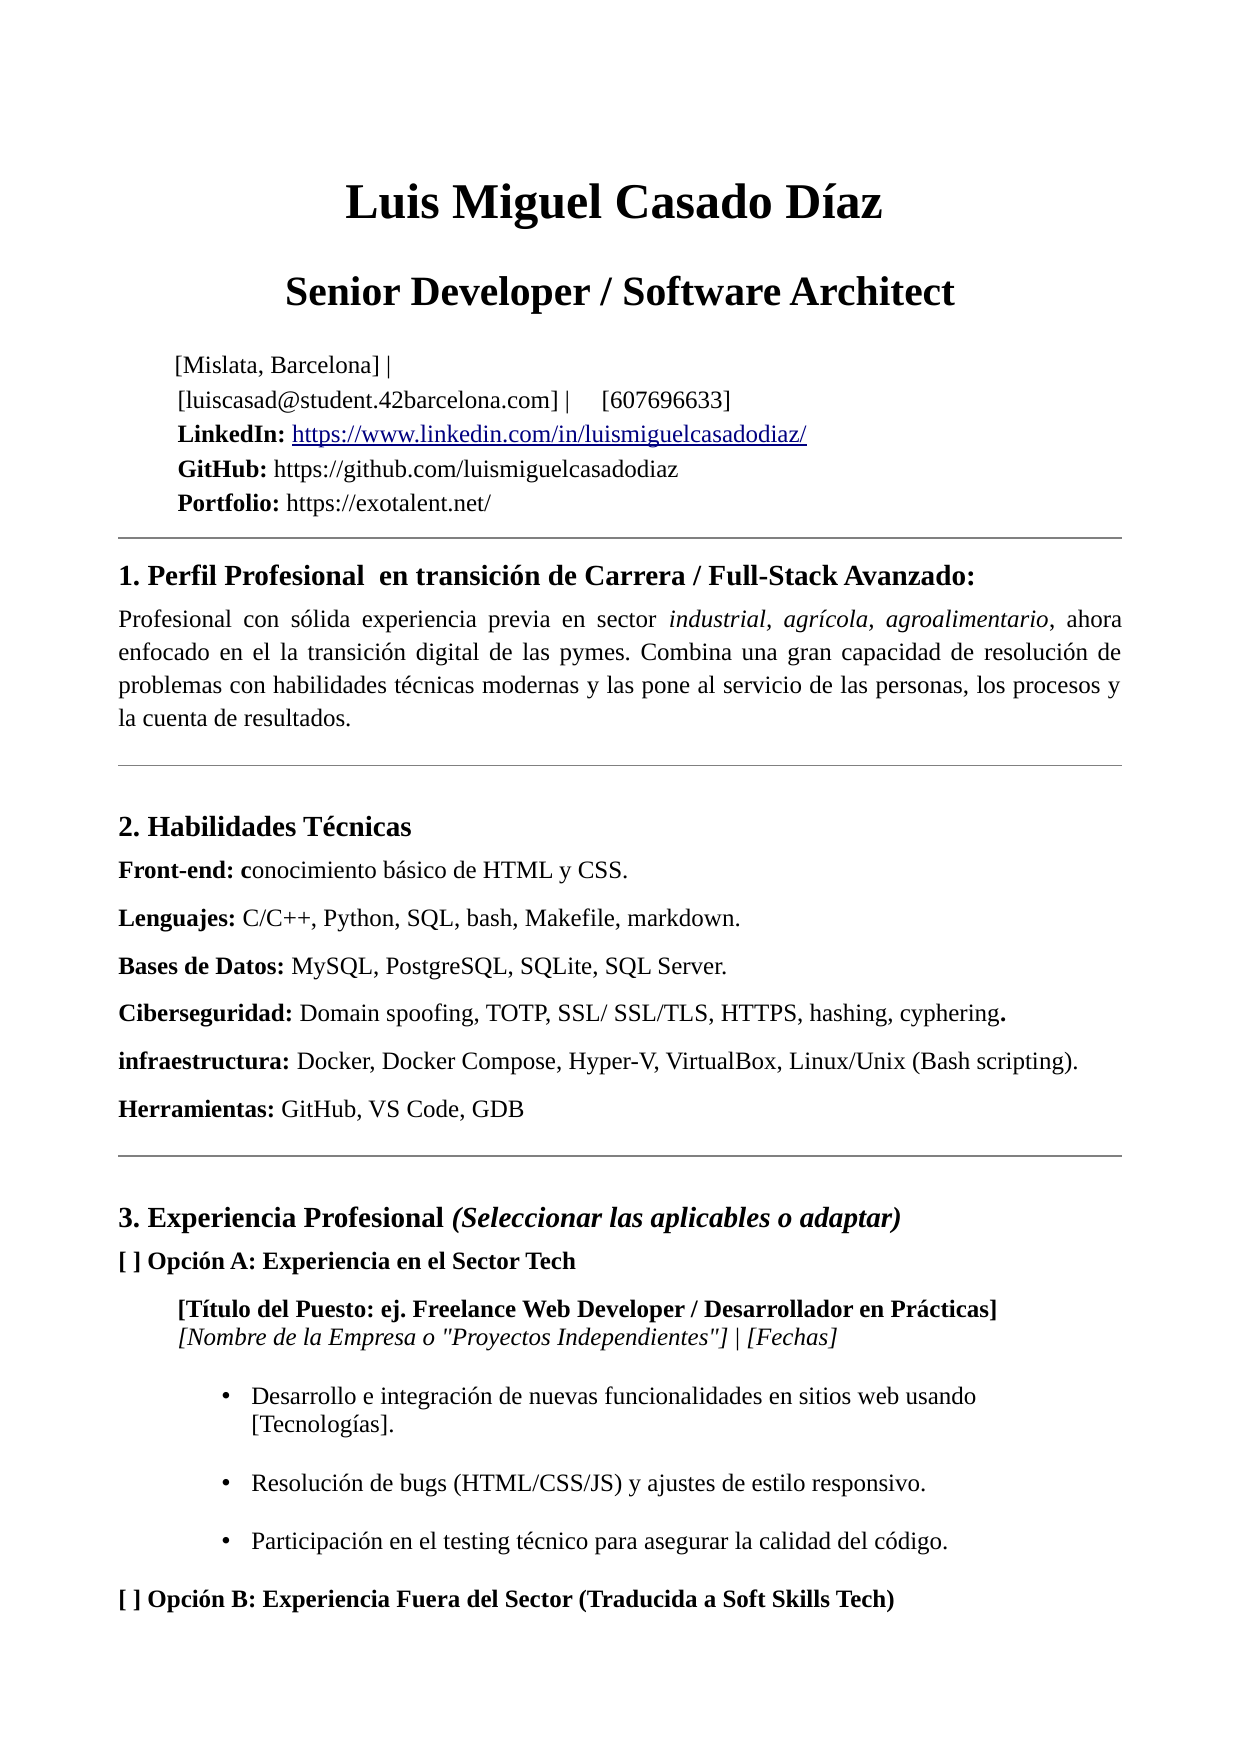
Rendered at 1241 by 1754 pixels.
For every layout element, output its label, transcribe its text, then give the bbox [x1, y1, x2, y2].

subtitle 1. Perfil Profesional en transición de Carrera / Full-Stack Avanzado: [118, 558, 1122, 592]
text Ciberseguridad: Domain spoofing, TOTP, SSL/ SSL/TLS, HTTPS, hashing, cyphering. [118, 998, 1122, 1027]
text [Título del Puesto: ej. Freelance Web Developer / Desarrollador en Prácticas] [Nombre de la Empresa o "Proyectos Independientes"] | [Fechas] [177, 1294, 1063, 1351]
text Herramientas: GitHub, VS Code, GDB [118, 1094, 1122, 1122]
text Bases de Datos: MySQL, PostgreSQL, SQLite, SQL Server. [118, 951, 1122, 979]
subtitle Luis Miguel Casado Díaz [177, 171, 1063, 229]
list Resolución de bugs (HTML/CSS/JS) y ajustes de estilo responsivo. [222, 1468, 1063, 1496]
subtitle 2. Habilidades Técnicas [118, 809, 1122, 843]
text [Mislata, Barcelona] | [118, 351, 1063, 379]
subtitle 3. Experiencia Profesional (Seleccionar las aplicables o adaptar) [118, 1200, 1122, 1234]
text Lenguajes: C/C++, Python, SQL, bash, Makefile, markdown. [118, 903, 1122, 932]
text infraestructura: Docker, Docker Compose, Hyper-V, VirtualBox, Linux/Unix (Bash scripting). [118, 1046, 1122, 1075]
list Participación en el testing técnico para asegurar la calidad del código. [222, 1526, 1063, 1555]
list Desarrollo e integración de nuevas funcionalidades en sitios web usando [Tecnologías]. [222, 1381, 1063, 1438]
text Portfolio: https://exotalent.net/ [177, 488, 1063, 517]
text Front-end: conocimiento básico de HTML y CSS. [118, 856, 1122, 884]
subtitle Senior Developer / Software Architect [177, 266, 1063, 314]
text LinkedIn: https://www.linkedin.com/in/luismiguelcasadodiaz/ [177, 419, 1063, 448]
text GitHub: https://github.com/luismiguelcasadodiaz [177, 454, 1063, 483]
text [ ] Opción A: Experiencia en el Sector Tech [118, 1246, 1122, 1275]
text [luiscasad@student.42barcelona.com] | 📞 [607696633] [177, 385, 1063, 414]
text Profesional con sólida experiencia previa en sector industrial, agrícola, agroalimentario, ahora enfocado en el la transición digital de las pymes. Combina una gran capacidad de resolución de problemas con habilidades técnicas modernas y las pone al servicio de las personas, los procesos y la cuenta de resultados. [118, 604, 1122, 732]
text [ ] Opción B: Experiencia Fuera del Sector (Traducida a Soft Skills Tech) [118, 1584, 1122, 1613]
